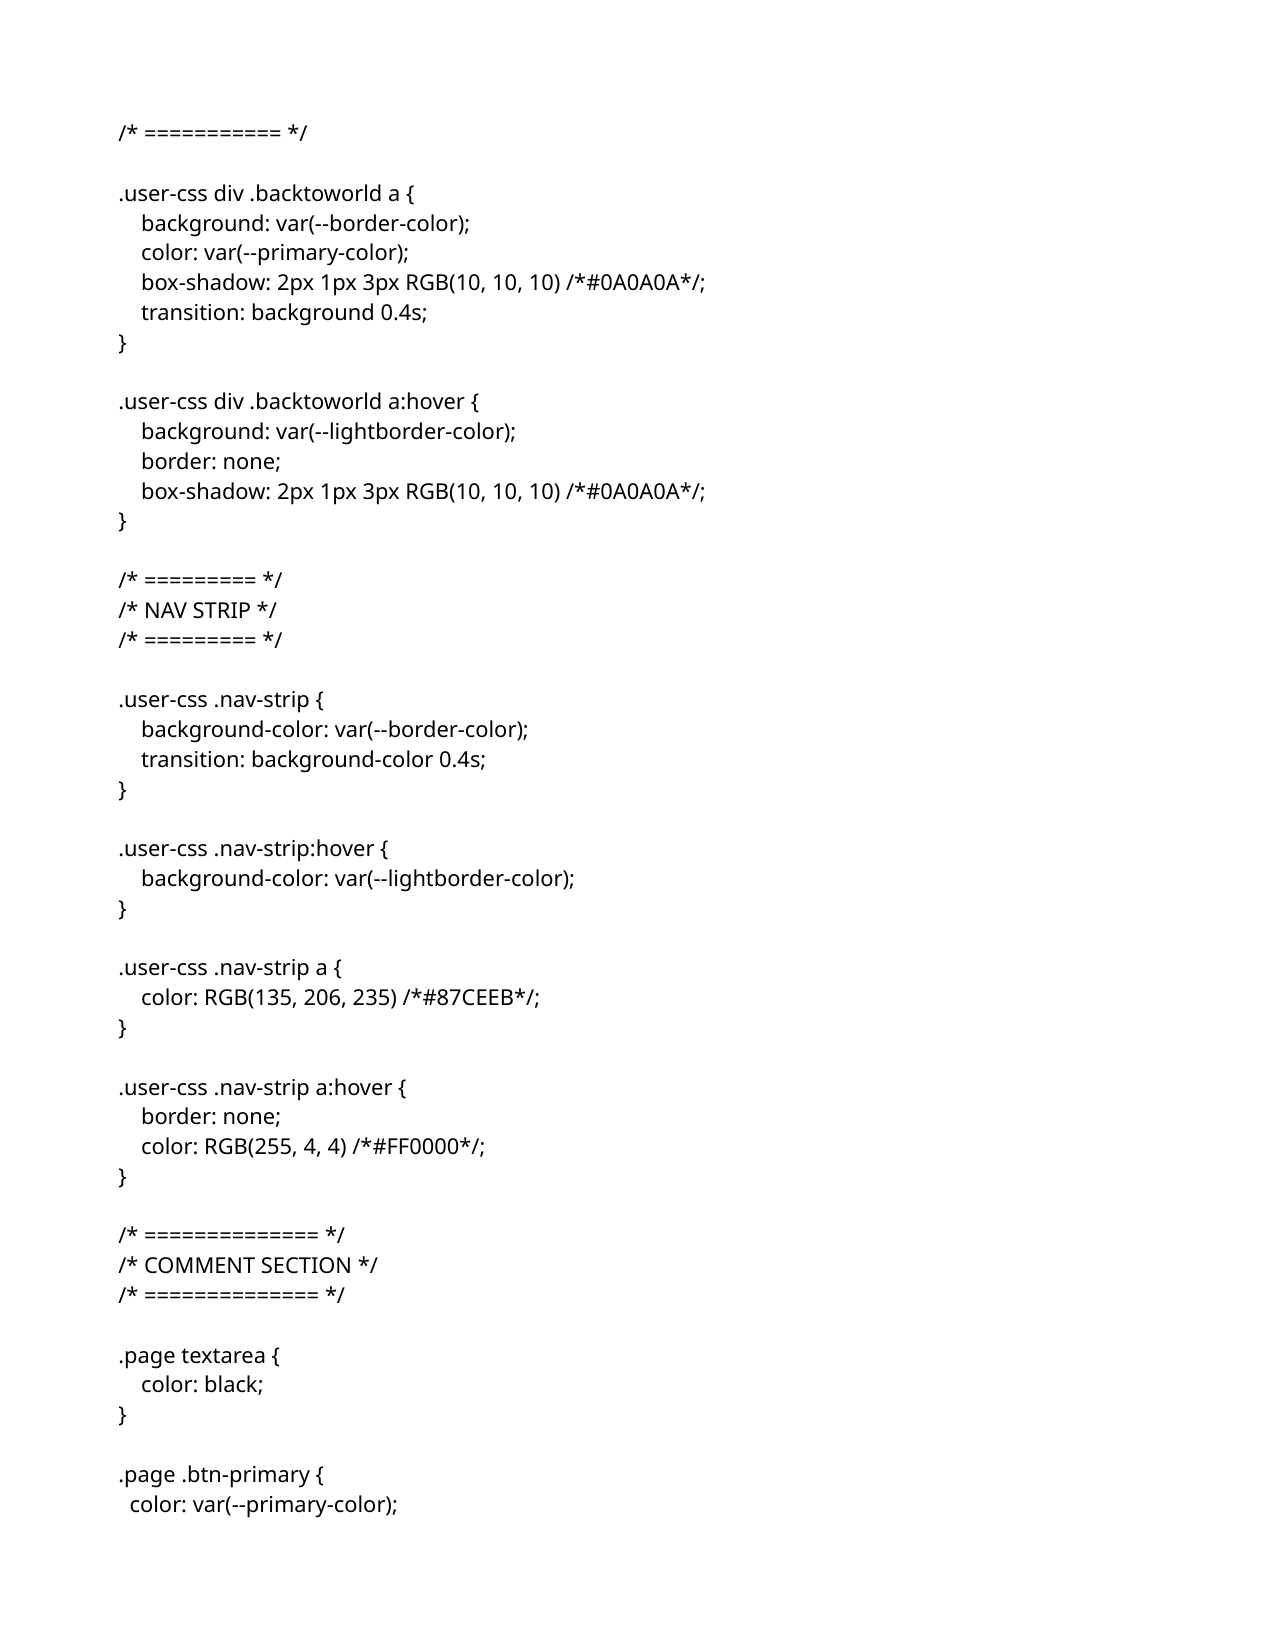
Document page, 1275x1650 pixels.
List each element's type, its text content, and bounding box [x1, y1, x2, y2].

text /* COMMENT SECTION */ [118, 1250, 1157, 1280]
text .user-css .nav-strip a:hover { [118, 1071, 1157, 1101]
text transition: background 0.4s; [118, 297, 1157, 327]
text background-color: var(--lightborder-color); [118, 863, 1157, 893]
text box-shadow: 2px 1px 3px RGB(10, 10, 10) /*#0A0A0A*/; [118, 267, 1157, 297]
text /* ========= */ [118, 565, 1157, 595]
text .user-css div .backtoworld a { [118, 178, 1157, 207]
text .page .btn-primary { [118, 1459, 1157, 1488]
text border: none; [118, 1101, 1157, 1131]
text color: var(--primary-color); [118, 1488, 1157, 1518]
text } [118, 1399, 1157, 1429]
text color: RGB(135, 206, 235) /*#87CEEB*/; [118, 982, 1157, 1012]
text /* =========== */ [118, 118, 1157, 148]
text /* NAV STRIP */ [118, 595, 1157, 624]
text .user-css .nav-strip a { [118, 952, 1157, 982]
text } [118, 773, 1157, 803]
text } [118, 505, 1157, 535]
text background: var(--border-color); [118, 207, 1157, 237]
text border: none; [118, 446, 1157, 476]
text color: var(--primary-color); [118, 237, 1157, 267]
text color: black; [118, 1369, 1157, 1399]
text background: var(--lightborder-color); [118, 416, 1157, 446]
text transition: background-color 0.4s; [118, 744, 1157, 773]
text .user-css div .backtoworld a:hover { [118, 386, 1157, 416]
text } [118, 1161, 1157, 1191]
text } [118, 893, 1157, 922]
text background-color: var(--border-color); [118, 714, 1157, 744]
text /* ============== */ [118, 1220, 1157, 1250]
text .page textarea { [118, 1339, 1157, 1369]
text box-shadow: 2px 1px 3px RGB(10, 10, 10) /*#0A0A0A*/; [118, 476, 1157, 505]
text } [118, 327, 1157, 356]
text color: RGB(255, 4, 4) /*#FF0000*/; [118, 1131, 1157, 1161]
text .user-css .nav-strip { [118, 684, 1157, 714]
text /* ============== */ [118, 1280, 1157, 1310]
text .user-css .nav-strip:hover { [118, 833, 1157, 863]
text /* ========= */ [118, 624, 1157, 654]
text } [118, 1012, 1157, 1042]
